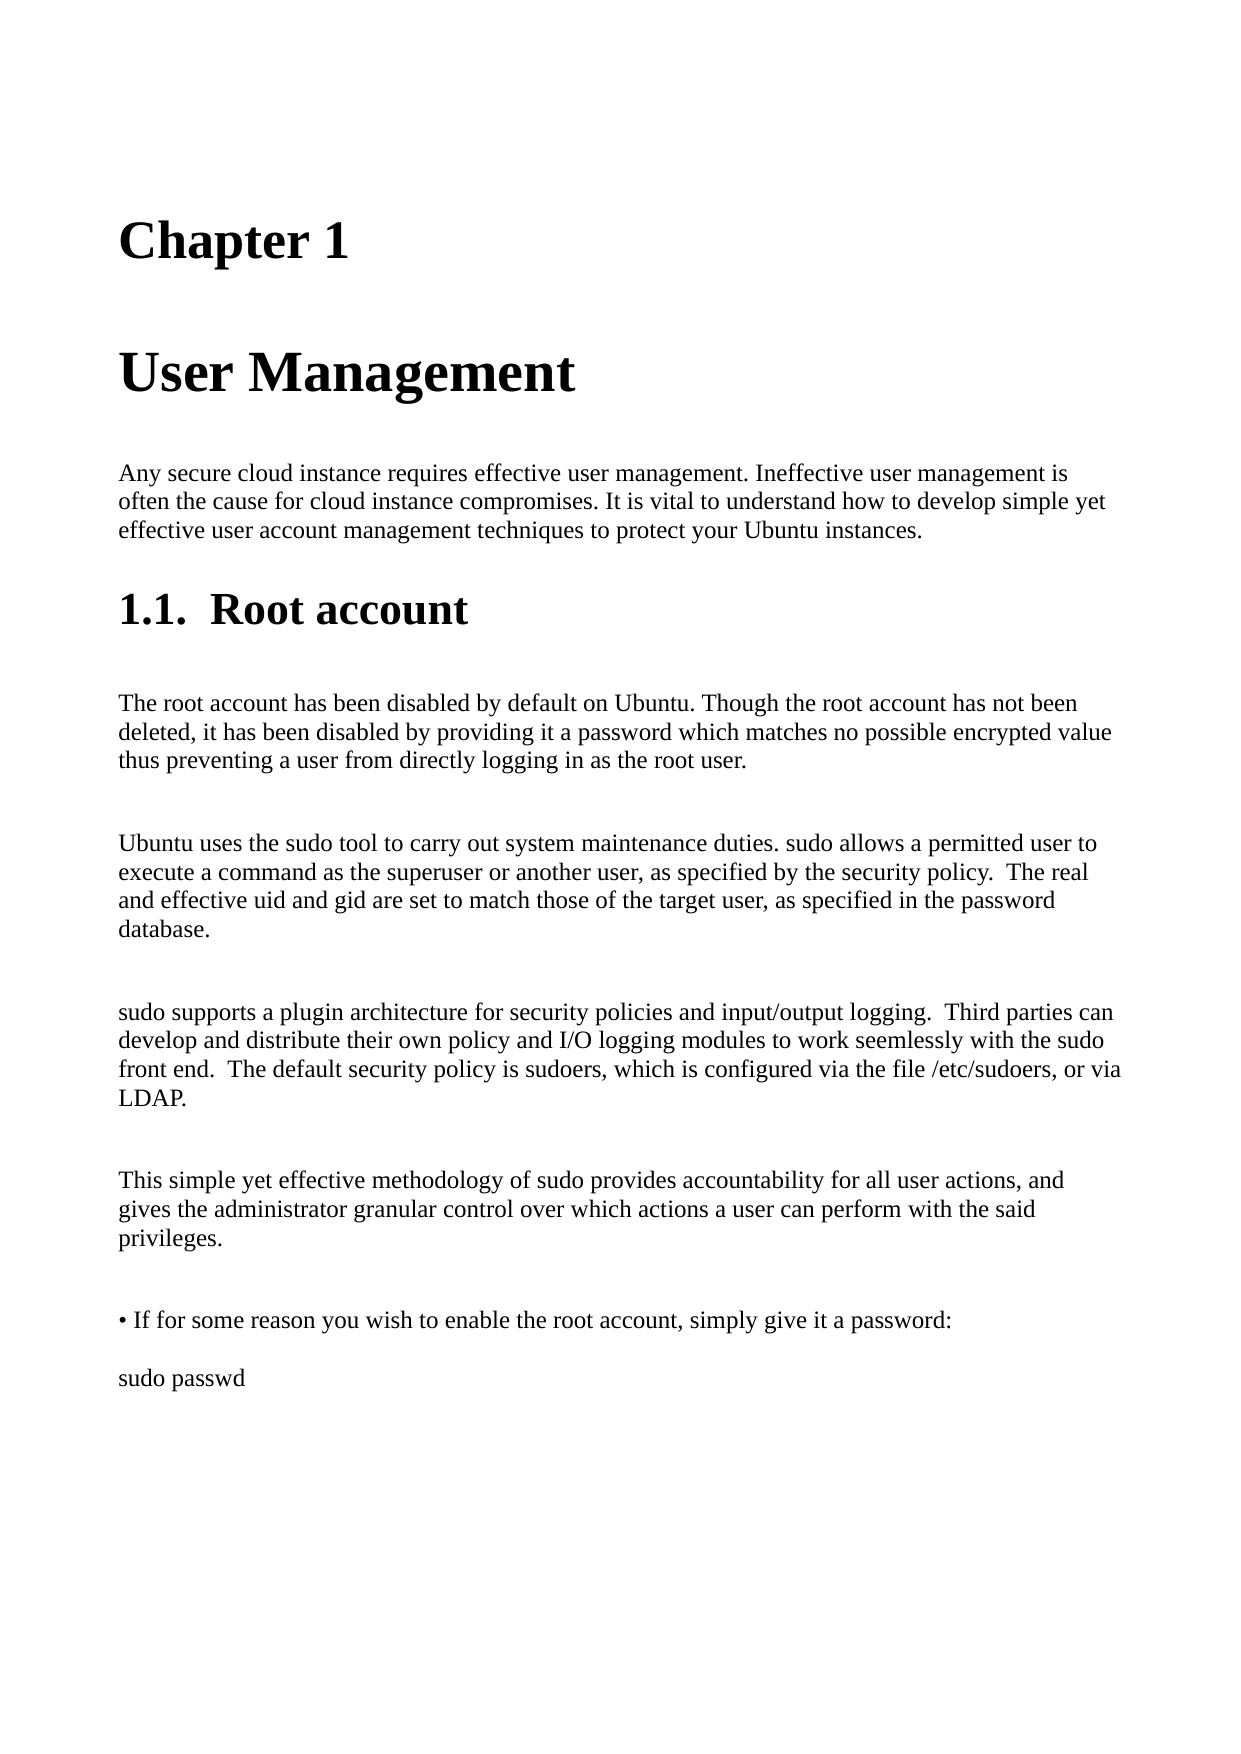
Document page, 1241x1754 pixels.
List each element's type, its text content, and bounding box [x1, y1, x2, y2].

title Chapter 1 [118, 208, 1122, 271]
text This simple yet effective methodology of sudo provides accountability for all user actions, and gives the administrator granular control over which actions a user can perform with the said privileges. [118, 1165, 1122, 1252]
subtitle 1.1. Root account [118, 581, 1122, 634]
text Any secure cloud instance requires effective user management. Ineffective user management is often the cause for cloud instance compromises. It is vital to understand how to develop simple yet effective user account management techniques to protect your Ubuntu instances. [118, 458, 1122, 544]
text sudo supports a plugin architecture for security policies and input/output logging. Third parties can develop and distribute their own policy and I/O logging modules to work seemlessly with the sudo front end. The default security policy is sudoers, which is configured via the file /etc/sudoers, or via LDAP. [118, 997, 1122, 1112]
text The root account has been disabled by default on Ubuntu. Though the root account has not been deleted, it has been disabled by providing it a password which matches no possible encrypted value thus preventing a user from directly logging in as the root user. [118, 688, 1122, 774]
text Ubuntu uses the sudo tool to carry out system maintenance duties. sudo allows a permitted user to execute a command as the superuser or another user, as specified by the security policy. The real and effective uid and gid are set to match those of the target user, as specified in the password database. [118, 828, 1122, 943]
subtitle User Management [118, 337, 1122, 404]
text sudo passwd [118, 1363, 1122, 1392]
text • If for some reason you wish to enable the root account, simply give it a password: [118, 1305, 1122, 1334]
